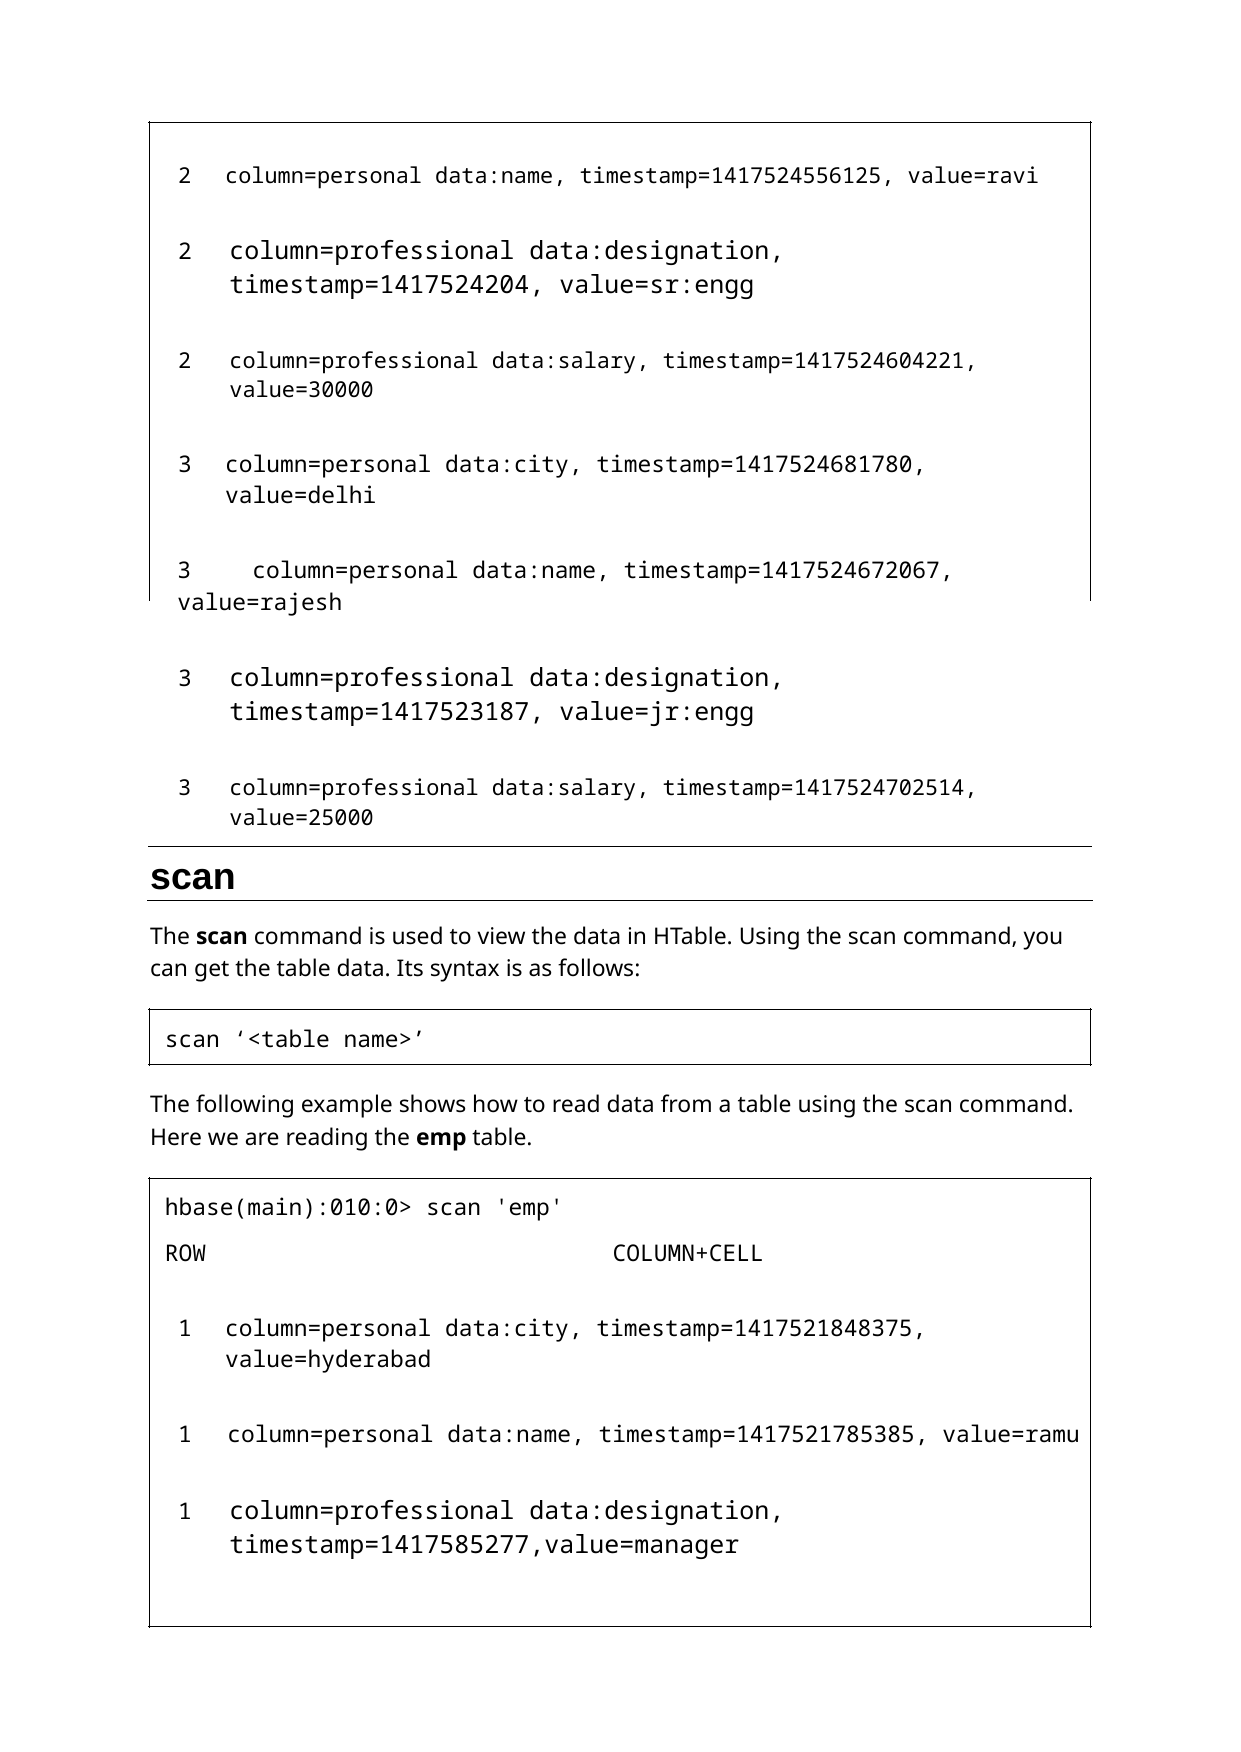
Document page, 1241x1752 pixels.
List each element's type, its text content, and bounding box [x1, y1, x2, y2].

text scan ‘<table name>’ [164, 1023, 1090, 1054]
text The following example shows how to read data from a table using the scan command. Here we are reading the emp table. [150, 1088, 1090, 1152]
list column=professional data:salary, timestamp=1417524604221, value=30000 [178, 345, 1090, 404]
text hbase(main):010:0> scan 'emp' [164, 1191, 1090, 1223]
list column=professional data:designation, timestamp=1417585277,value=manager [178, 1492, 1090, 1561]
list column=professional data:designation, timestamp=1417523187, value=jr:engg [178, 659, 1090, 728]
text 3 column=personal data:name, timestamp=1417524672067, value=rajesh [177, 554, 1090, 617]
text scan [150, 854, 1090, 897]
text The scan command is used to view the data in HTable. Using the scan command, you can get the table data. Its syntax is as follows: [150, 919, 1090, 984]
list column=personal data:name, timestamp=1417521785385, value=ramu [178, 1418, 1090, 1449]
text ROW COLUMN+CELL [164, 1237, 1090, 1268]
list column=professional data:designation, timestamp=1417524204, value=sr:engg [178, 233, 1090, 301]
list column=professional data:salary, timestamp=1417524702514, value=25000 [178, 772, 1090, 831]
list column=personal data:name, timestamp=1417524556125, value=ravi [178, 160, 1090, 189]
list column=personal data:city, timestamp=1417524681780, value=delhi [178, 448, 1090, 511]
list column=personal data:city, timestamp=1417521848375, value=hyderabad [178, 1312, 1090, 1374]
